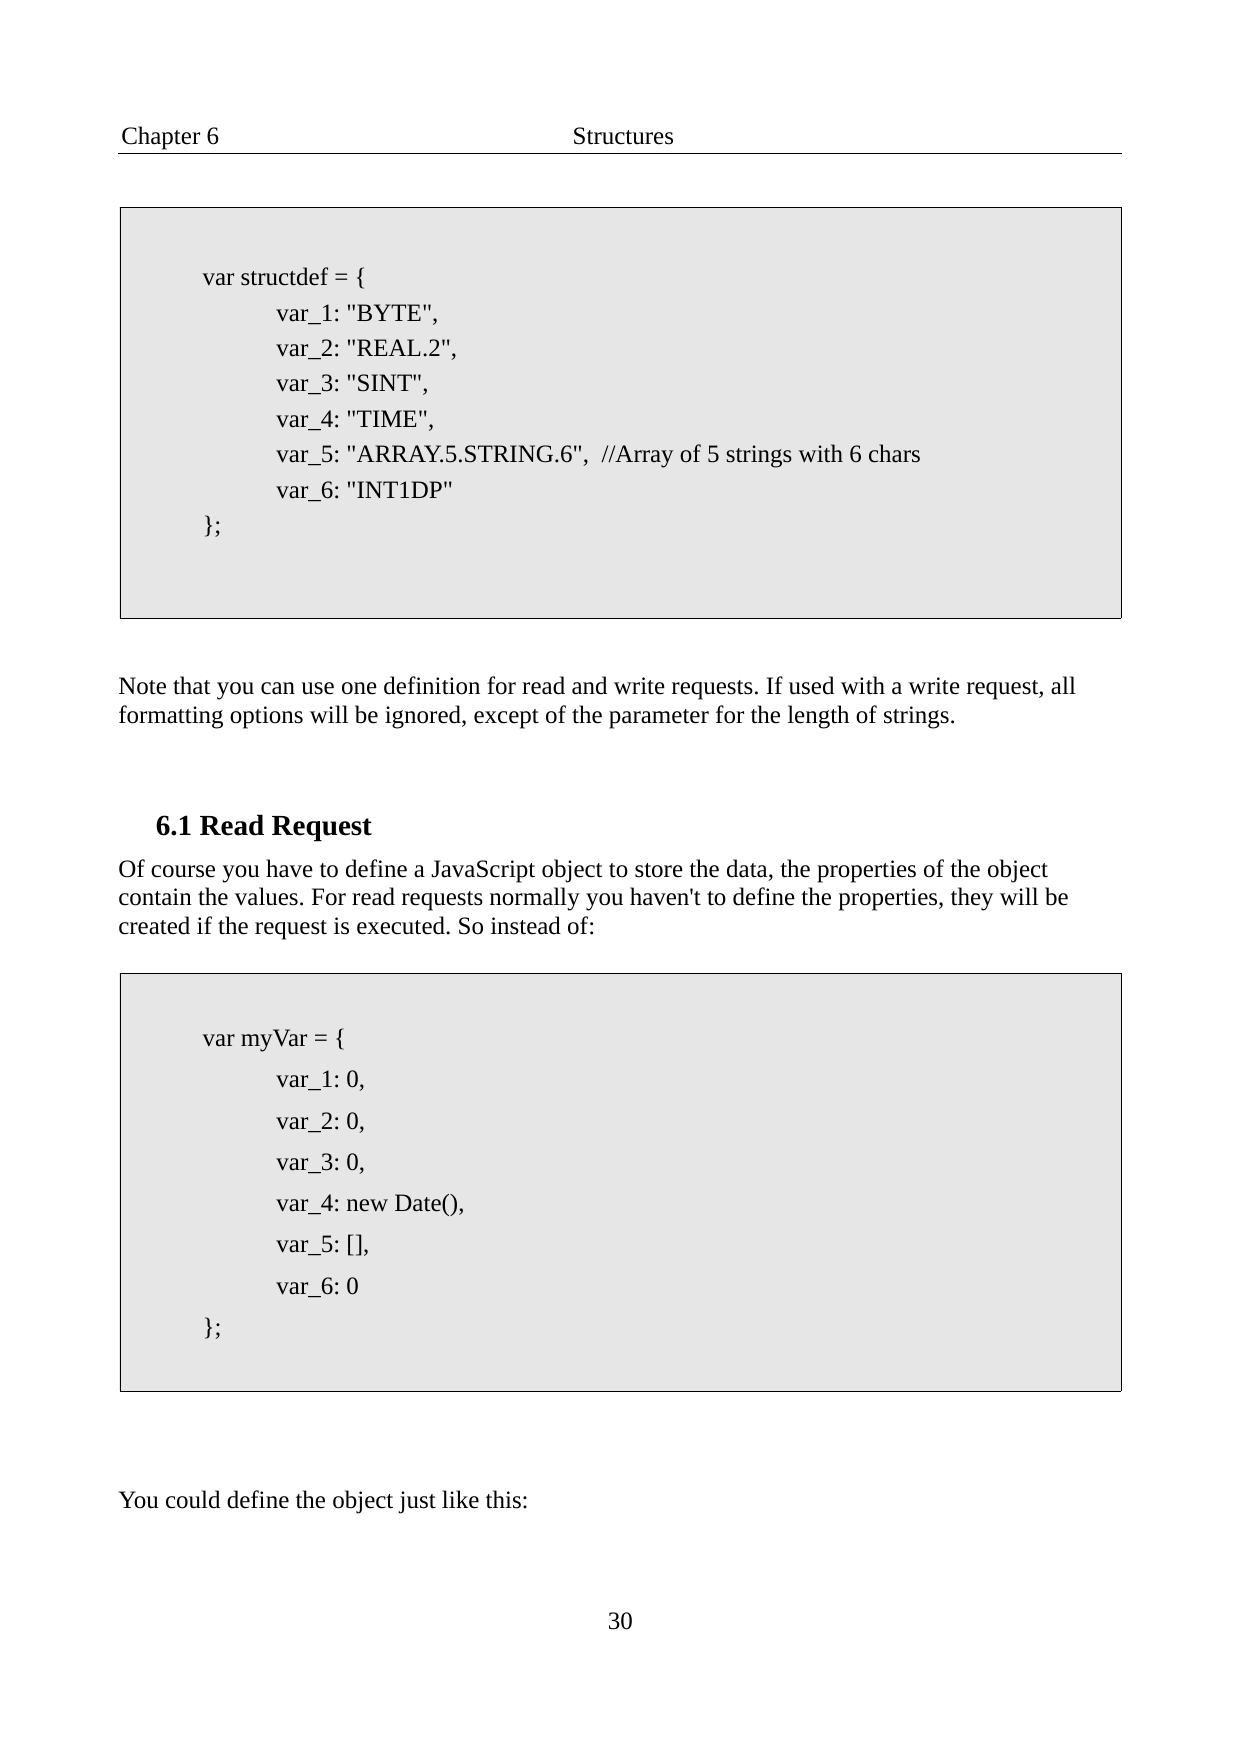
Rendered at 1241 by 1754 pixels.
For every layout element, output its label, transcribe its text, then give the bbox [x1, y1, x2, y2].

text var myVar = { [128, 1023, 1112, 1052]
text var_1: 0, [128, 1064, 1112, 1093]
subtitle 6.1 Read Request [156, 808, 1122, 841]
text Of course you have to define a JavaScript object to store the data, the properties of the object contain the values. For read requests normally you haven't to define the properties, they will be created if the request is executed. So instead of: [118, 854, 1122, 940]
text var_5: [], [128, 1229, 1112, 1258]
text var_3: 0, [128, 1147, 1112, 1176]
text var_2: 0, [128, 1106, 1112, 1134]
text Note that you can use one definition for read and write requests. If used with a write request, all formatting options will be ignored, except of the parameter for the length of strings. [118, 671, 1122, 729]
text }; [128, 1312, 1112, 1341]
text var_6: 0 [128, 1271, 1112, 1299]
text var_4: new Date(), [128, 1188, 1112, 1217]
text var structdef = { var_1: "BYTE", var_2: "REAL.2", var_3: "SINT", var_4: "TIME", var_5: "ARRAY.5.STRING.6", //Array of 5 strings with 6 chars var_6: "INT1DP" }; [128, 257, 1112, 541]
text You could define the object just like this: [118, 1485, 1122, 1514]
